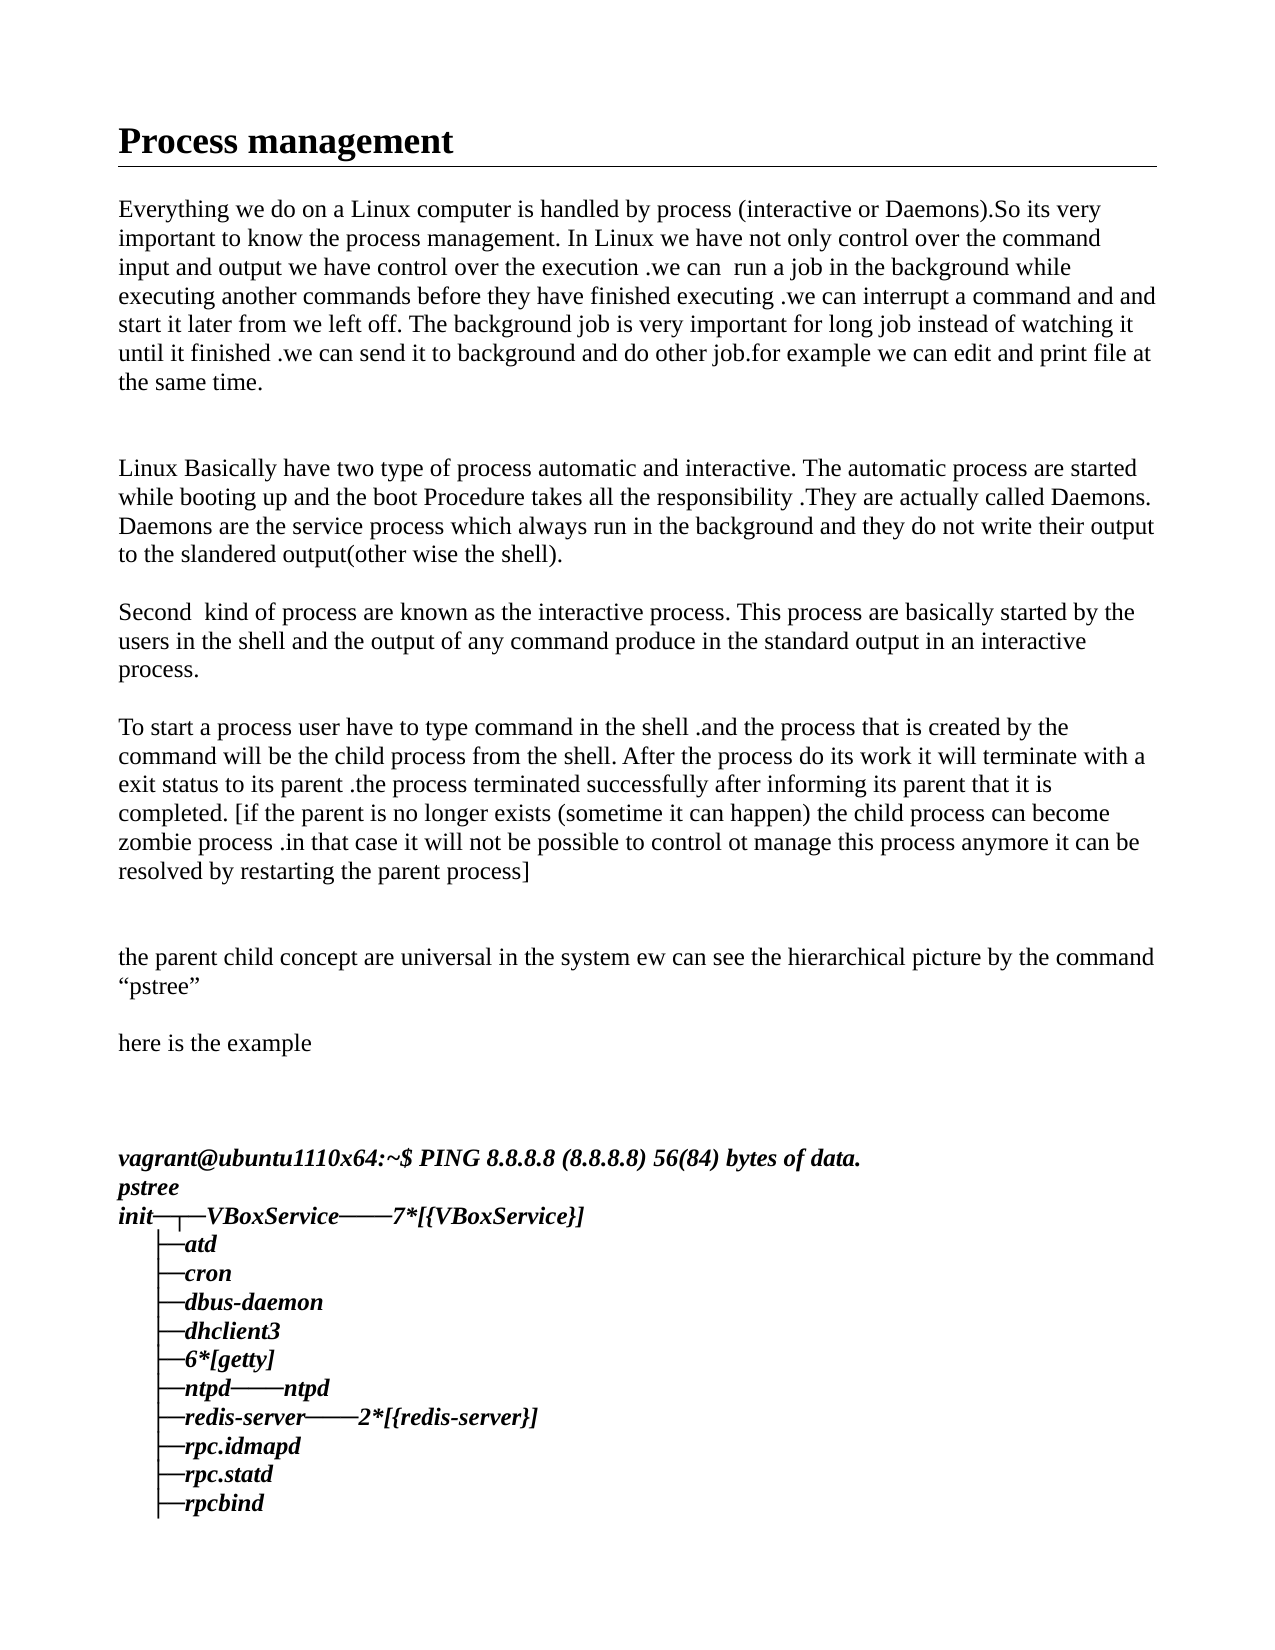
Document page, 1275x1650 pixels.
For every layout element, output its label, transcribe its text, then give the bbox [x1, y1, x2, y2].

text ├─rpc.statd [159, 1459, 1157, 1488]
text ├─dhclient3 [159, 1316, 1157, 1344]
text vagrant@ubuntu1110x64:~$ PING 8.8.8.8 (8.8.8.8) 56(84) bytes of data. [118, 1143, 1157, 1172]
text ├─ntpd───ntpd [159, 1373, 1157, 1402]
text Second kind of process are known as the interactive process. This process are basically started by the users in the shell and the output of any command produce in the standard output in an interactive process. [118, 597, 1157, 683]
text ├─6*[getty] [118, 1344, 157, 1373]
text ├─dhclient3 [118, 1316, 157, 1344]
text ├─redis-server───2*[{redis-server}] [159, 1402, 1157, 1431]
text Process management [118, 118, 1157, 166]
text here is the example [118, 1028, 1157, 1057]
text ├─dbus-daemon [159, 1287, 1157, 1316]
text To start a process user have to type command in the shell .and the process that is created by the command will be the child process from the shell. After the process do its work it will terminate with a exit status to its parent .the process terminated successfully after informing its parent that it is completed. [if the parent is no longer exists (sometime it can happen) the child process can become zombie process .in that case it will not be possible to control ot manage this process anymore it can be resolved by restarting the parent process] [118, 712, 1157, 884]
text ├─redis-server───2*[{redis-server}] [118, 1402, 157, 1431]
text Everything we do on a Linux computer is handled by process (interactive or Daemons).So its very important to know the process management. In Linux we have not only control over the command input and output we have control over the execution .we can run a job in the background while executing another commands before they have finished executing .we can interrupt a command and and start it later from we left off. The background job is very important for long job instead of watching it until it finished .we can send it to background and do other job.for example we can edit and print file at the same time. [118, 194, 1157, 396]
text ├─rpcbind [159, 1488, 1157, 1517]
text init─┬─VBoxService───7*[{VBoxService}] [118, 1201, 1157, 1229]
text “pstree” [118, 971, 1157, 999]
text ├─rpc.statd [118, 1459, 157, 1488]
text pstree [118, 1172, 1157, 1201]
text ├─rpc.idmapd [118, 1431, 157, 1459]
text Linux Basically have two type of process automatic and interactive. The automatic process are started while booting up and the boot Procedure takes all the responsibility .They are actually called Daemons. Daemons are the service process which always run in the background and they do not write their output to the slandered output(other wise the shell). [118, 453, 1157, 568]
text ├─cron [159, 1258, 1157, 1287]
text ├─atd [118, 1229, 157, 1258]
text ├─ntpd───ntpd [118, 1373, 157, 1402]
text ├─rpc.idmapd [159, 1431, 1157, 1459]
text ├─dbus-daemon [118, 1287, 157, 1316]
text the parent child concept are universal in the system ew can see the hierarchical picture by the command [118, 942, 1157, 971]
text ├─atd [159, 1229, 1157, 1258]
text ├─6*[getty] [159, 1344, 1157, 1373]
text ├─cron [118, 1258, 157, 1287]
text ├─rpcbind [118, 1488, 157, 1517]
